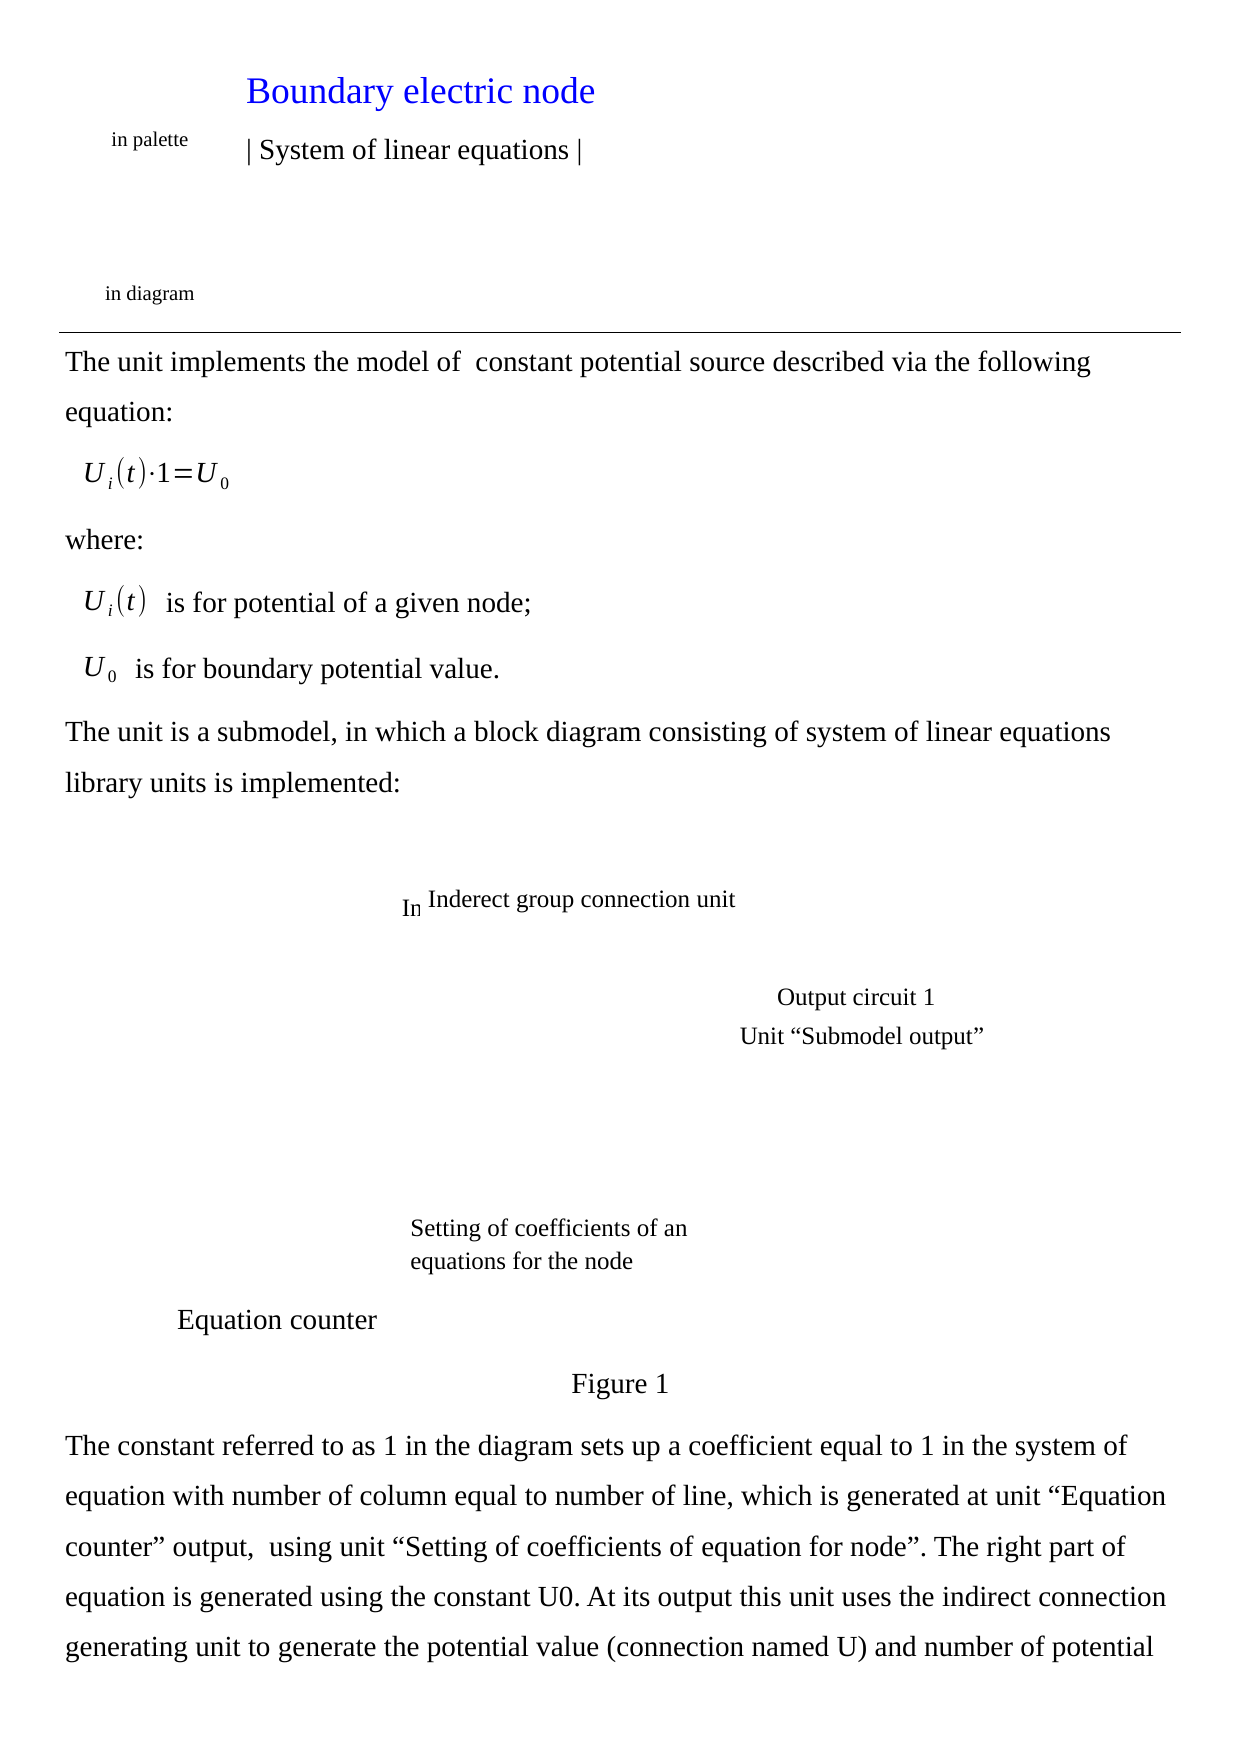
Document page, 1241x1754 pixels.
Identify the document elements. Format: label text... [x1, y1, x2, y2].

table_cell [240, 178, 1181, 275]
table_cell [240, 275, 1181, 332]
table_cell in diagram [59, 275, 240, 332]
text Equation counter [177, 1302, 457, 1336]
table_cell in palette [59, 121, 240, 178]
table_header Boundary electric node [240, 59, 1181, 121]
table_cell [59, 178, 240, 275]
table_cell The unit implements the model of constant potential source described via the following equation: where: is for potential of a given node; is for boundary potential value. The unit is a submodel, in which a block diagram consisting of system of linear equations library units is implemented: Figure 1 The constant referred to as 1 in the diagram sets up a coefficient equal to 1 in the system of equation with number of column equal to number of line, which is generated at unit “Equation counter” output, using unit “Setting of coefficients of equation for node”. The right part of equation is generated using the constant U0. At its output this unit uses the indirect connection generating unit to generate the potential value (connection named U) and number of potential variable of this node in the vector of solutions for the system of linear equations (connection named NSELF). Property: Node potential, V – a number defining the potential value in the node. Samples for filling in the dialog window for unit properties: Notes: Unit property can be scalar only. Named property is set up as local variable of model (or submodel) in Parameters tab or as a global signal of the project via Graphics → Signals main menu option. [59, 1214, 1181, 1695]
table_header [59, 59, 240, 121]
table_cell | System of linear equations | [240, 121, 1181, 178]
table_cell The unit implements the model of constant potential source described via the following equation: where: is for potential of a given node; is for boundary potential value. The unit is a submodel, in which a block diagram consisting of system of linear equations library units is implemented: Figure 1 The constant referred to as 1 in the diagram sets up a coefficient equal to 1 in the system of equation with number of column equal to number of line, which is generated at unit “Equation counter” output, using unit “Setting of coefficients of equation for node”. The right part of equation is generated using the constant U0. At its output this unit uses the indirect connection generating unit to generate the potential value (connection named U) and number of potential variable of this node in the vector of solutions for the system of linear equations (connection named NSELF). Property: Node potential, V – a number defining the potential value in the node. Samples for filling in the dialog window for unit properties: Notes: Unit property can be scalar only. Named property is set up as local variable of model (or submodel) in Parameters tab or as a global signal of the project via Graphics → Signals main menu option. [59, 333, 1181, 1213]
